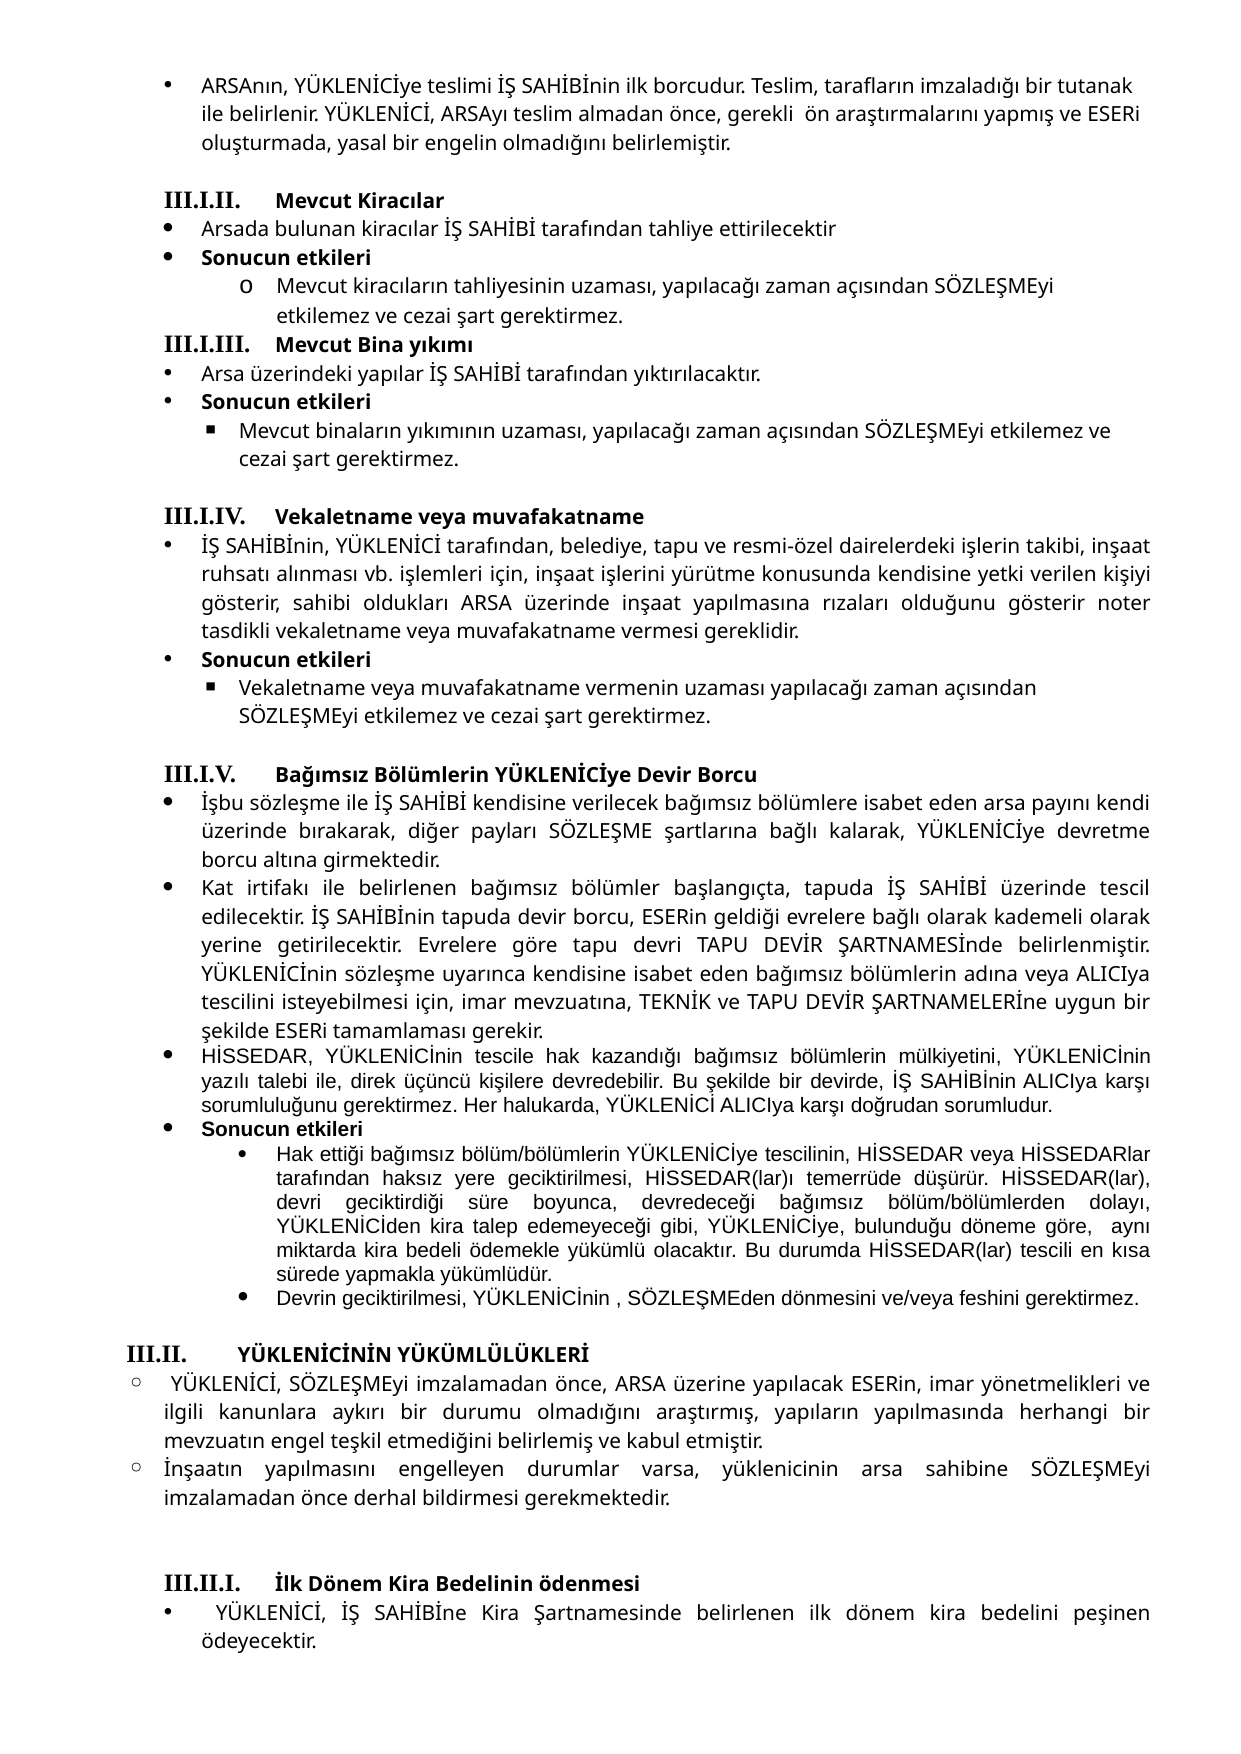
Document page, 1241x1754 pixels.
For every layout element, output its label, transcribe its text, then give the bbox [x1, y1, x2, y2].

list Mevcut binaların yıkımının uzaması, yapılacağı zaman açısından SÖZLEŞMEyi etkilemez ve cezai şart gerektirmez. [201, 416, 1152, 473]
list Sonucun etkileri [163, 1117, 1152, 1142]
list İnşaatın yapılmasını engelleyen durumlar varsa, yüklenicinin arsa sahibine SÖZLEŞMEyi imzalamadan önce derhal bildirmesi gerekmektedir. [126, 1454, 1152, 1511]
list Mevcut Kiracılar [163, 185, 1152, 214]
list İŞ SAHİBİnin, YÜKLENİCİ tarafından, belediye, tapu ve resmi-özel dairelerdeki işlerin takibi, inşaat ruhsatı alınması vb. işlemleri için, inşaat işlerini yürütme konusunda kendisine yetki verilen kişiyi gösterir, sahibi oldukları ARSA üzerinde inşaat yapılmasına rızaları olduğunu gösterir noter tasdikli vekaletname veya muvafakatname vermesi gereklidir. [163, 531, 1152, 645]
list Arsa üzerindeki yapılar İŞ SAHİBİ tarafından yıktırılacaktır. [163, 359, 1152, 387]
list Sonucun etkileri [163, 243, 1152, 271]
list İşbu sözleşme ile İŞ SAHİBİ kendisine verilecek bağımsız bölümlere isabet eden arsa payını kendi üzerinde bırakarak, diğer payları SÖZLEŞME şartlarına bağlı kalarak, YÜKLENİCİye devretme borcu altına girmektedir. [163, 788, 1152, 873]
list Mevcut kiracıların tahliyesinin uzaması, yapılacağı zaman açısından SÖZLEŞMEyi etkilemez ve cezai şart gerektirmez. [238, 271, 1152, 329]
list Bağımsız Bölümlerin YÜKLENİCİye Devir Borcu [163, 759, 1152, 788]
list Arsada bulunan kiracılar İŞ SAHİBİ tarafından tahliye ettirilecektir [163, 214, 1152, 243]
list YÜKLENİCİ, İŞ SAHİBİne Kira Şartnamesinde belirlenen ilk dönem kira bedelini peşinen ödeyecektir. [163, 1598, 1152, 1655]
list Vekaletname veya muvafakatname vermenin uzaması yapılacağı zaman açısından SÖZLEŞMEyi etkilemez ve cezai şart gerektirmez. [201, 673, 1152, 730]
list HİSSEDAR, YÜKLENİCİnin tescile hak kazandığı bağımsız bölümlerin mülkiyetini, YÜKLENİCİnin yazılı talebi ile, direk üçüncü kişilere devredebilir. Bu şekilde bir devirde, İŞ SAHİBİnin ALICIya karşı sorumluluğunu gerektirmez. Her halukarda, YÜKLENİCİ ALICIya karşı doğrudan sorumludur. [163, 1044, 1152, 1117]
list İlk Dönem Kira Bedelinin ödenmesi [163, 1568, 1152, 1598]
list Sonucun etkileri [163, 387, 1152, 416]
list YÜKLENİCİNİN YÜKÜMLÜLÜKLERİ [126, 1339, 1152, 1369]
list Sonucun etkileri [163, 645, 1152, 673]
list ARSAnın, YÜKLENİCİye teslimi İŞ SAHİBİnin ilk borcudur. Teslim, tarafların imzaladığı bir tutanak ile belirlenir. YÜKLENİCİ, ARSAyı teslim almadan önce, gerekli ön araştırmalarını yapmış ve ESERi oluşturmada, yasal bir engelin olmadığını belirlemiştir. [163, 71, 1152, 156]
list Devrin geciktirilmesi, YÜKLENİCİnin , SÖZLEŞMEden dönmesini ve/veya feshini gerektirmez. [238, 1286, 1152, 1311]
list Mevcut Bina yıkımı [163, 329, 1152, 359]
list YÜKLENİCİ, SÖZLEŞMEyi imzalamadan önce, ARSA üzerine yapılacak ESERin, imar yönetmelikleri ve ilgili kanunlara aykırı bir durumu olmadığını araştırmış, yapıların yapılmasında herhangi bir mevzuatın engel teşkil etmediğini belirlemiş ve kabul etmiştir. [126, 1369, 1152, 1454]
list Kat irtifakı ile belirlenen bağımsız bölümler başlangıçta, tapuda İŞ SAHİBİ üzerinde tescil edilecektir. İŞ SAHİBİnin tapuda devir borcu, ESERin geldiği evrelere bağlı olarak kademeli olarak yerine getirilecektir. Evrelere göre tapu devri TAPU DEVİR ŞARTNAMESİnde belirlenmiştir. YÜKLENİCİnin sözleşme uyarınca kendisine isabet eden bağımsız bölümlerin adına veya ALICIya tescilini isteyebilmesi için, imar mevzuatına, TEKNİK ve TAPU DEVİR ŞARTNAMELERİne uygun bir şekilde ESERi tamamlaması gerekir. [163, 873, 1152, 1044]
list Vekaletname veya muvafakatname [163, 501, 1152, 531]
list Hak ettiği bağımsız bölüm/bölümlerin YÜKLENİCİye tescilinin, HİSSEDAR veya HİSSEDARlar tarafından haksız yere geciktirilmesi, HİSSEDAR(lar)ı temerrüde düşürür. HİSSEDAR(lar), devri geciktirdiği süre boyunca, devredeceği bağımsız bölüm/bölümlerden dolayı, YÜKLENİCİden kira talep edemeyeceği gibi, YÜKLENİCİye, bulunduğu döneme göre, aynı miktarda kira bedeli ödemekle yükümlü olacaktır. Bu durumda HİSSEDAR(lar) tescili en kısa sürede yapmakla yükümlüdür. [238, 1142, 1152, 1286]
